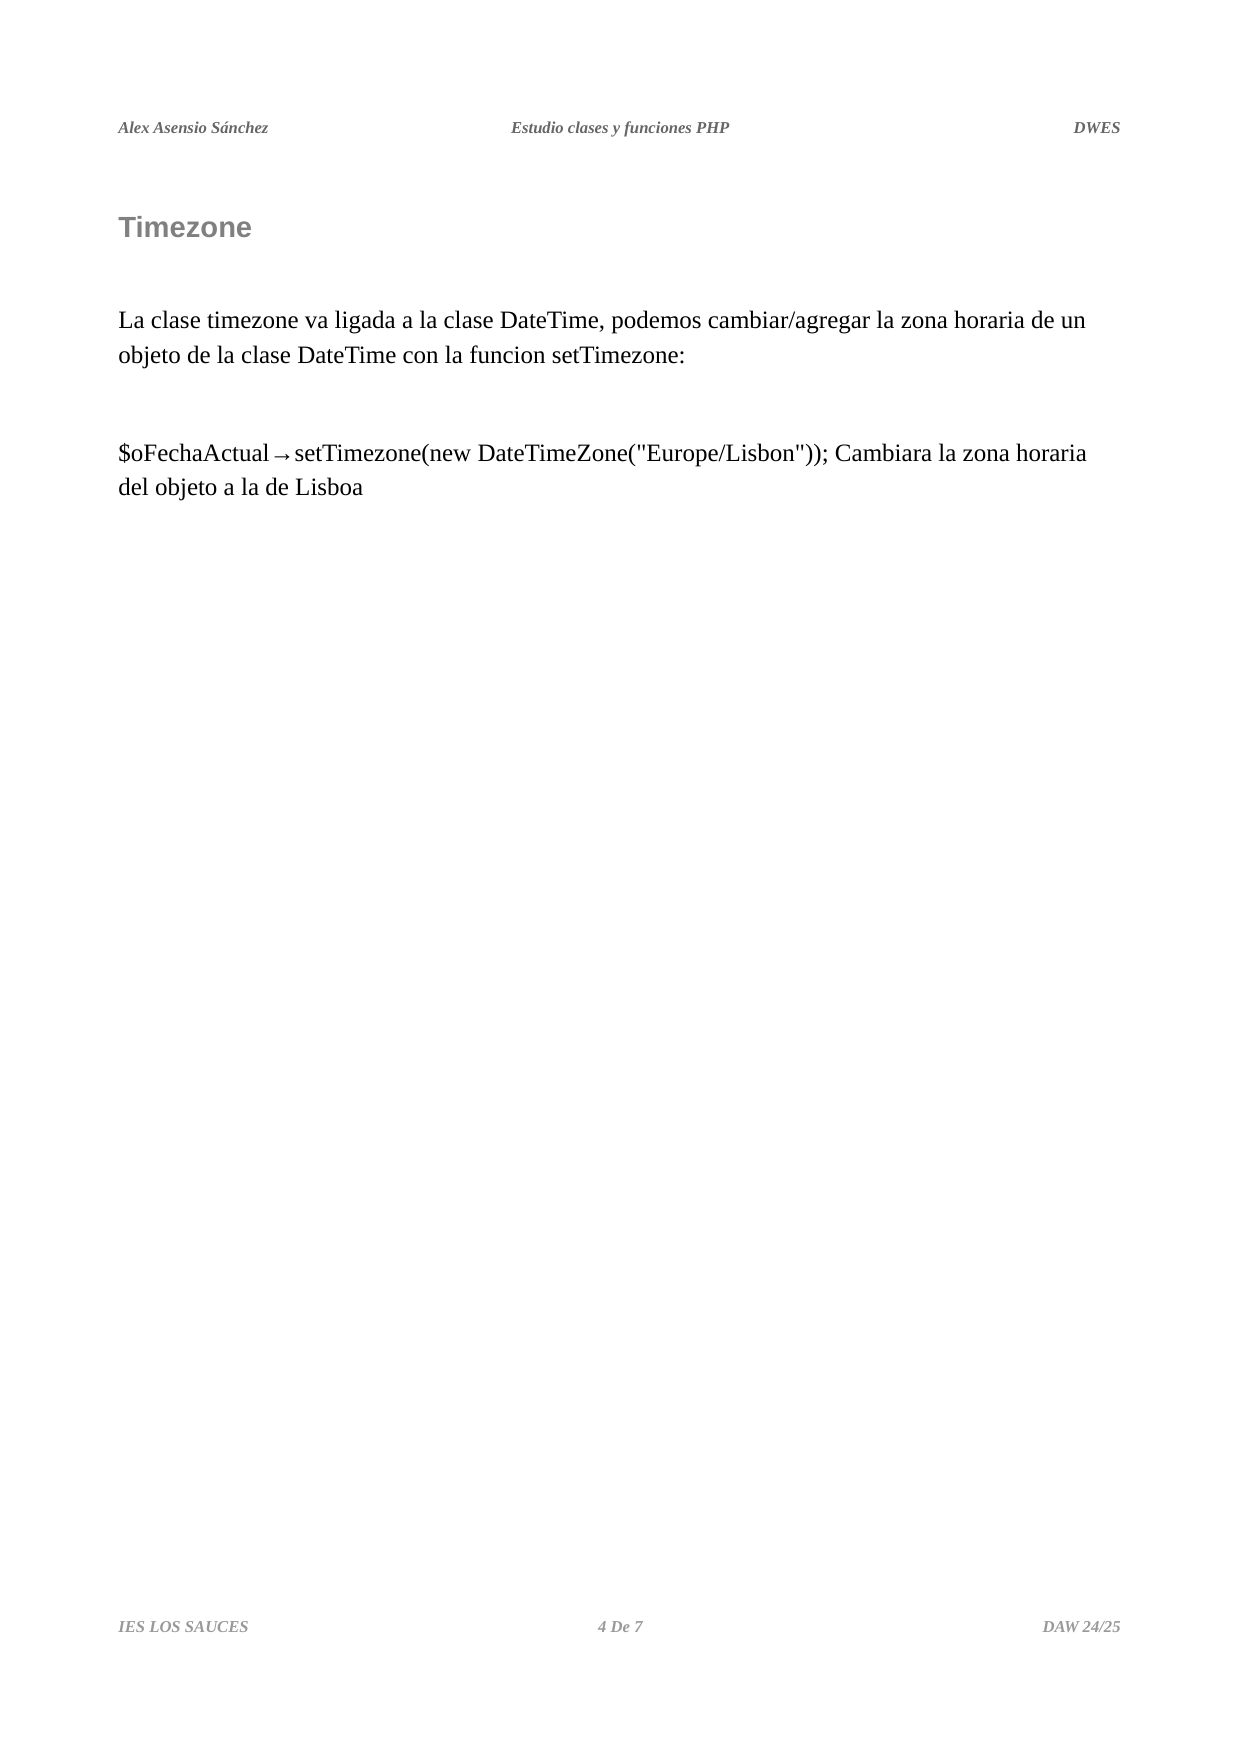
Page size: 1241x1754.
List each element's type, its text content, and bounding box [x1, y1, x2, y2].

subtitle Timezone [118, 210, 1122, 244]
text La clase timezone va ligada a la clase DateTime, podemos cambiar/agregar la zona horaria de un objeto de la clase DateTime con la funcion setTimezone: [118, 305, 1122, 368]
text $oFechaActual→setTimezone(new DateTimeZone("Europe/Lisbon")); Cambiara la zona horaria del objeto a la de Lisboa [118, 438, 1122, 501]
